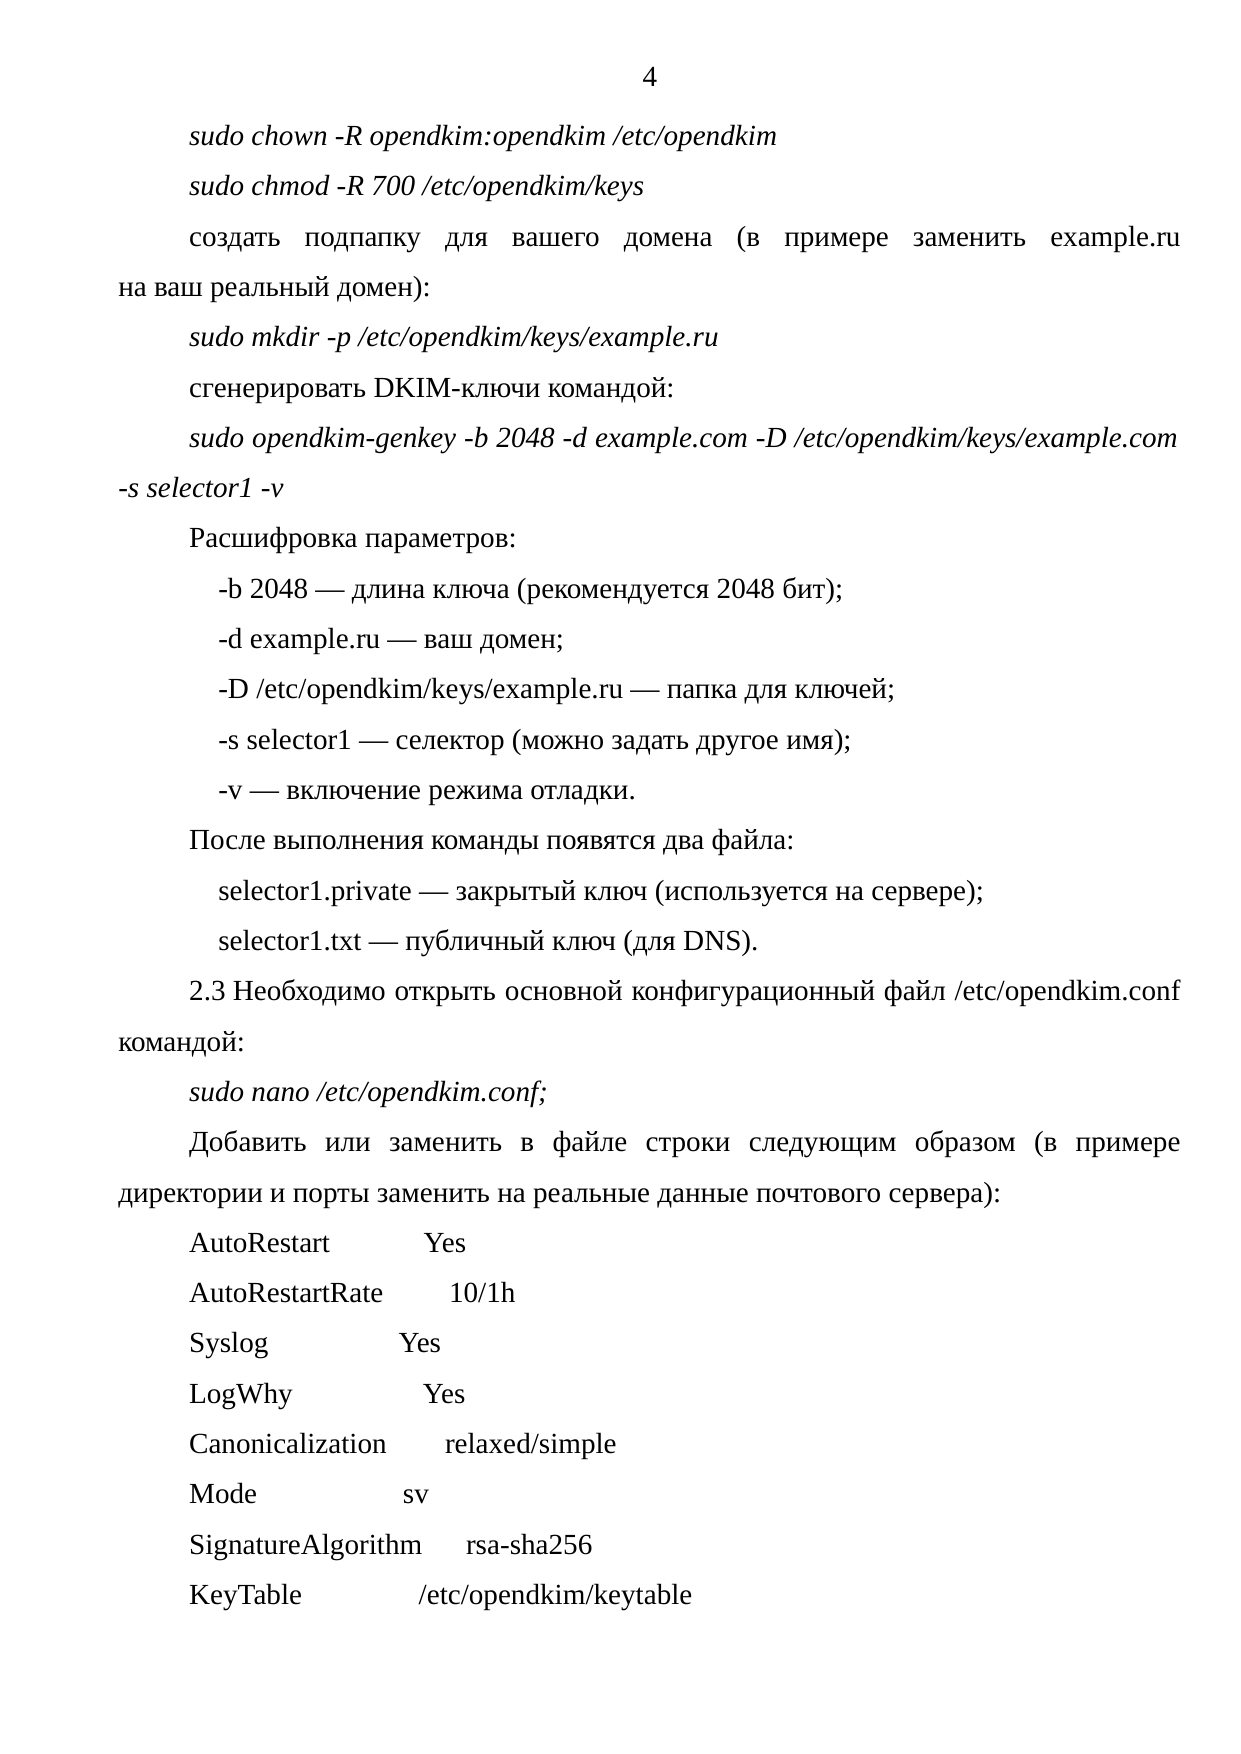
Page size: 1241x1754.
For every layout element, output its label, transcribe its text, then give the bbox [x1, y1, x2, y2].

text -D /etc/opendkim/keys/example.ru — папка для ключей; [118, 672, 1181, 705]
text AutoRestart Yes [118, 1225, 1181, 1258]
text SignatureAlgorithm rsa-sha256 [118, 1527, 1181, 1560]
text Canonicalization relaxed/simple [118, 1426, 1181, 1460]
text -s selector1 — селектор (можно задать другое имя); [118, 722, 1181, 755]
text sudo nano /etc/opendkim.conf; [118, 1074, 1181, 1108]
text Расшифровка параметров: [118, 521, 1181, 554]
text sudo mkdir -p /etc/opendkim/keys/example.ru [118, 319, 1181, 353]
text KeyTable /etc/opendkim/keytable [118, 1577, 1181, 1611]
text -v — включение режима отладки. [118, 772, 1181, 806]
text sudo chown -R opendkim:opendkim /etc/opendkim [118, 118, 1181, 152]
text sudo opendkim-genkey -b 2048 -d example.com -D /etc/opendkim/keys/example.com -s selector1 -v [118, 420, 1181, 504]
text Mode sv [118, 1477, 1181, 1510]
text -d example.ru — ваш домен; [118, 621, 1181, 655]
text Syslog Yes [118, 1326, 1181, 1359]
text LogWhy Yes [118, 1376, 1181, 1409]
text 2.3 Необходимо открыть основной конфигурационный файл /etc/opendkim.conf командой: [118, 973, 1181, 1057]
text selector1.private — закрытый ключ (используется на сервере); [118, 873, 1181, 906]
text selector1.txt — публичный ключ (для DNS). [118, 923, 1181, 957]
text создать подпапку для вашего домена (в примере заменить example.ru на ваш реальный домен): [118, 219, 1181, 303]
text После выполнения команды появятся два файла: [118, 822, 1181, 856]
text AutoRestartRate 10/1h [118, 1275, 1181, 1309]
text sudo chmod -R 700 /etc/opendkim/keys [118, 168, 1181, 202]
text -b 2048 — длина ключа (рекомендуется 2048 бит); [118, 571, 1181, 604]
text Добавить или заменить в файле строки следующим образом (в примере директории и порты заменить на реальные данные почтового сервера): [118, 1124, 1181, 1208]
text сгенерировать DKIM-ключи командой: [118, 370, 1181, 403]
